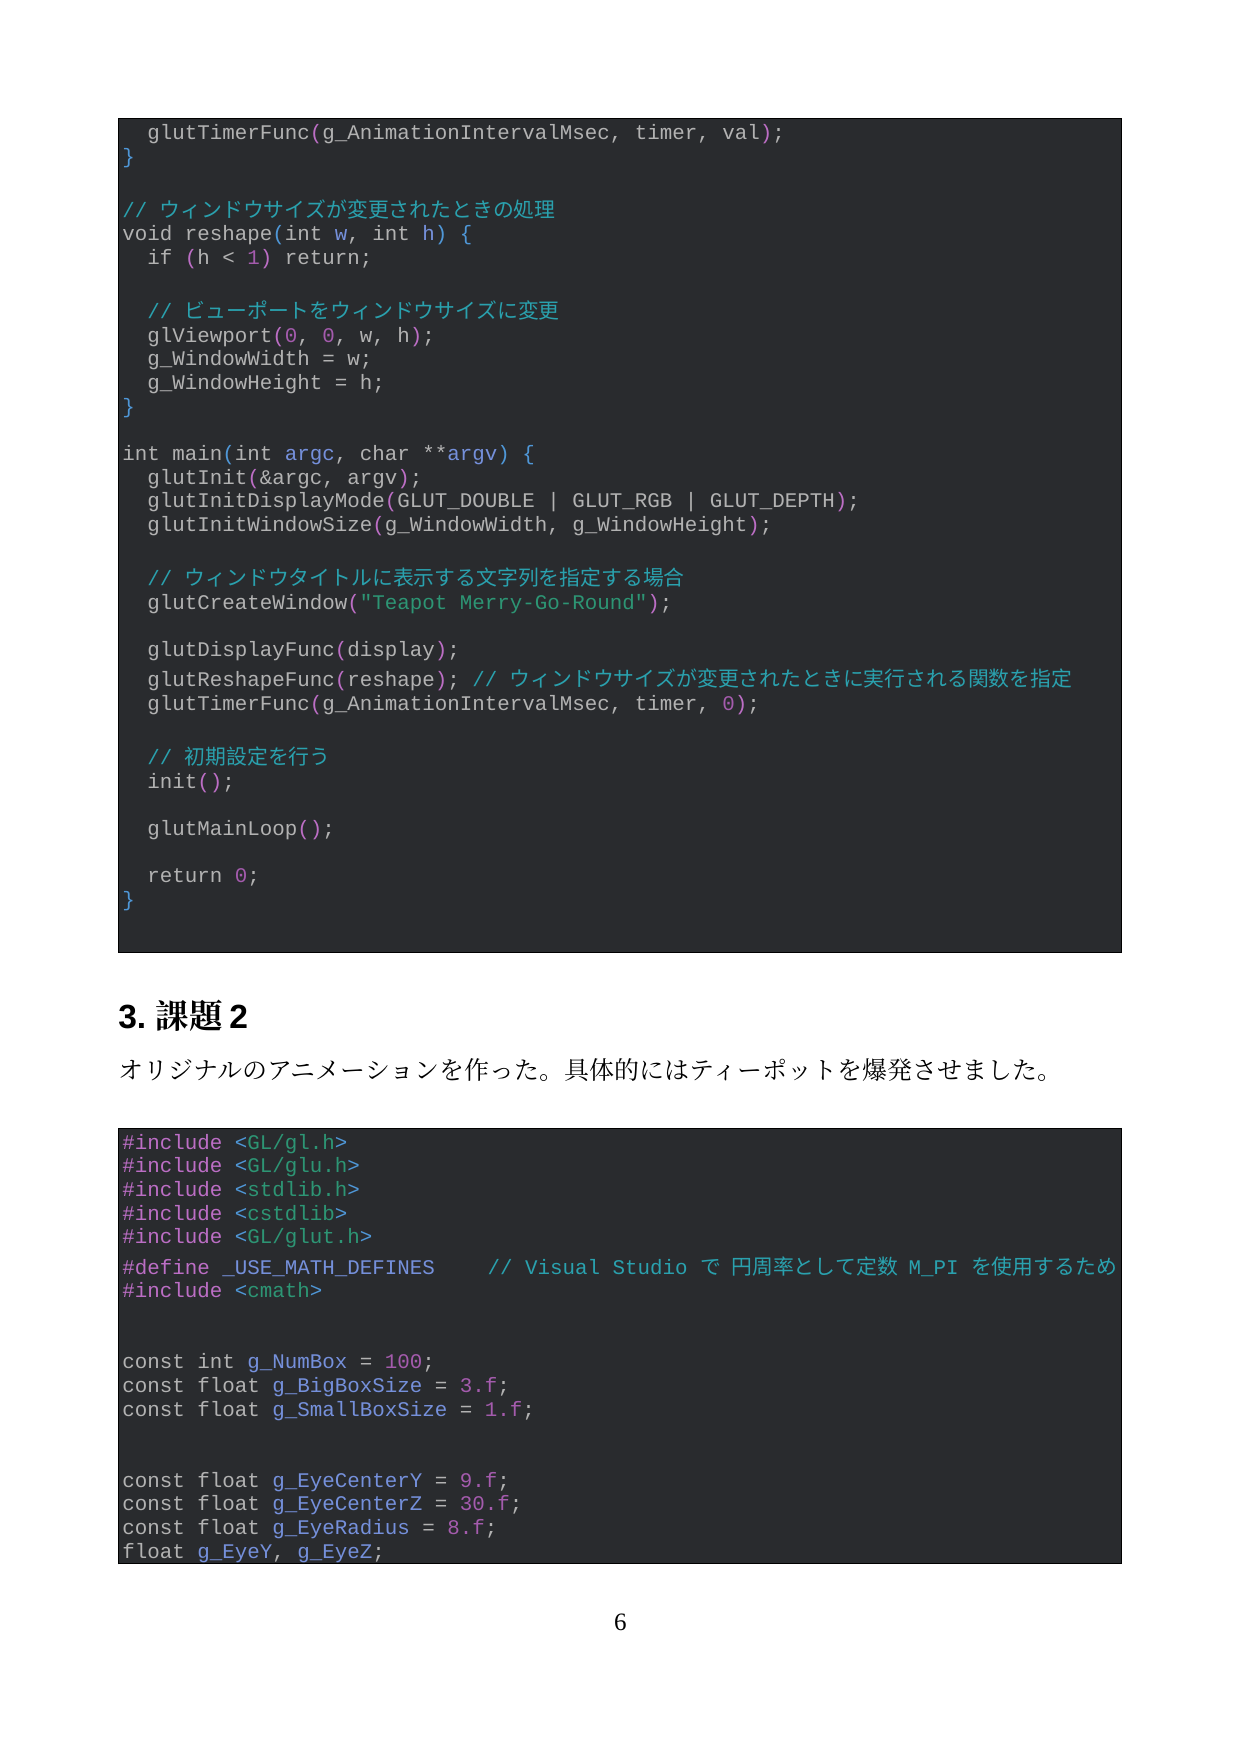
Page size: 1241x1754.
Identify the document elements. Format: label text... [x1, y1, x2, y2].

text // ウィンドウタイトルに表示する文字列を指定する場合 [119, 557, 1121, 588]
text #include <stdlib.h> [119, 1175, 1121, 1199]
text glutReshapeFunc(reshape); // ウィンドウサイズが変更されたときに実行される関数を指定 [119, 659, 1121, 689]
text glutInitWindowSize(g_WindowWidth, g_WindowHeight); [119, 510, 1121, 534]
text オリジナルのアニメーションを作った。具体的にはティーポットを爆発させました。 [118, 1051, 1122, 1115]
text // 初期設定を行う [119, 736, 1121, 767]
text } [119, 392, 1121, 415]
text } [119, 142, 1121, 165]
text #include <cstdlib> [119, 1199, 1121, 1222]
text const float g_EyeCenterY = 9.f; [119, 1466, 1121, 1489]
text glutTimerFunc(g_AnimationIntervalMsec, timer, 0); [119, 689, 1121, 713]
text // ウィンドウサイズが変更されたときの処理 [119, 189, 1121, 219]
text g_WindowWidth = w; [119, 344, 1121, 368]
text // ビューポートをウィンドウサイズに変更 [119, 290, 1121, 321]
text void reshape(int w, int h) { [119, 219, 1121, 243]
text const int g_NumBox = 100; [119, 1347, 1121, 1371]
text g_WindowHeight = h; [119, 368, 1121, 392]
text glutInitDisplayMode(GLUT_DOUBLE | GLUT_RGB | GLUT_DEPTH); [119, 486, 1121, 510]
text } [119, 885, 1121, 913]
text glutMainLoop(); [119, 814, 1121, 838]
text #include <GL/gl.h> [119, 1129, 1121, 1152]
text glutTimerFunc(g_AnimationIntervalMsec, timer, val); [119, 119, 1121, 142]
text #include <GL/glut.h> [119, 1222, 1121, 1246]
text glutInit(&argc, argv); [119, 463, 1121, 486]
text float g_EyeY, g_EyeZ; [119, 1537, 1121, 1563]
text int main(int argc, char **argv) { [119, 439, 1121, 463]
text glViewport(0, 0, w, h); [119, 321, 1121, 344]
text return 0; [119, 861, 1121, 885]
text glutCreateWindow("Teapot Merry-Go-Round"); [119, 588, 1121, 611]
text const float g_SmallBoxSize = 1.f; [119, 1395, 1121, 1418]
text #include <GL/glu.h> [119, 1152, 1121, 1175]
text const float g_EyeRadius = 8.f; [119, 1513, 1121, 1537]
text #define _USE_MATH_DEFINES // Visual Studio で 円周率として定数 M_PI を使用するため [119, 1246, 1121, 1277]
text const float g_BigBoxSize = 3.f; [119, 1371, 1121, 1395]
subtitle 課題2 [118, 990, 1122, 1038]
text if (h < 1) return; [119, 243, 1121, 267]
text init(); [119, 767, 1121, 790]
text glutDisplayFunc(display); [119, 635, 1121, 659]
text const float g_EyeCenterZ = 30.f; [119, 1489, 1121, 1513]
text #include <cmath> [119, 1277, 1121, 1300]
